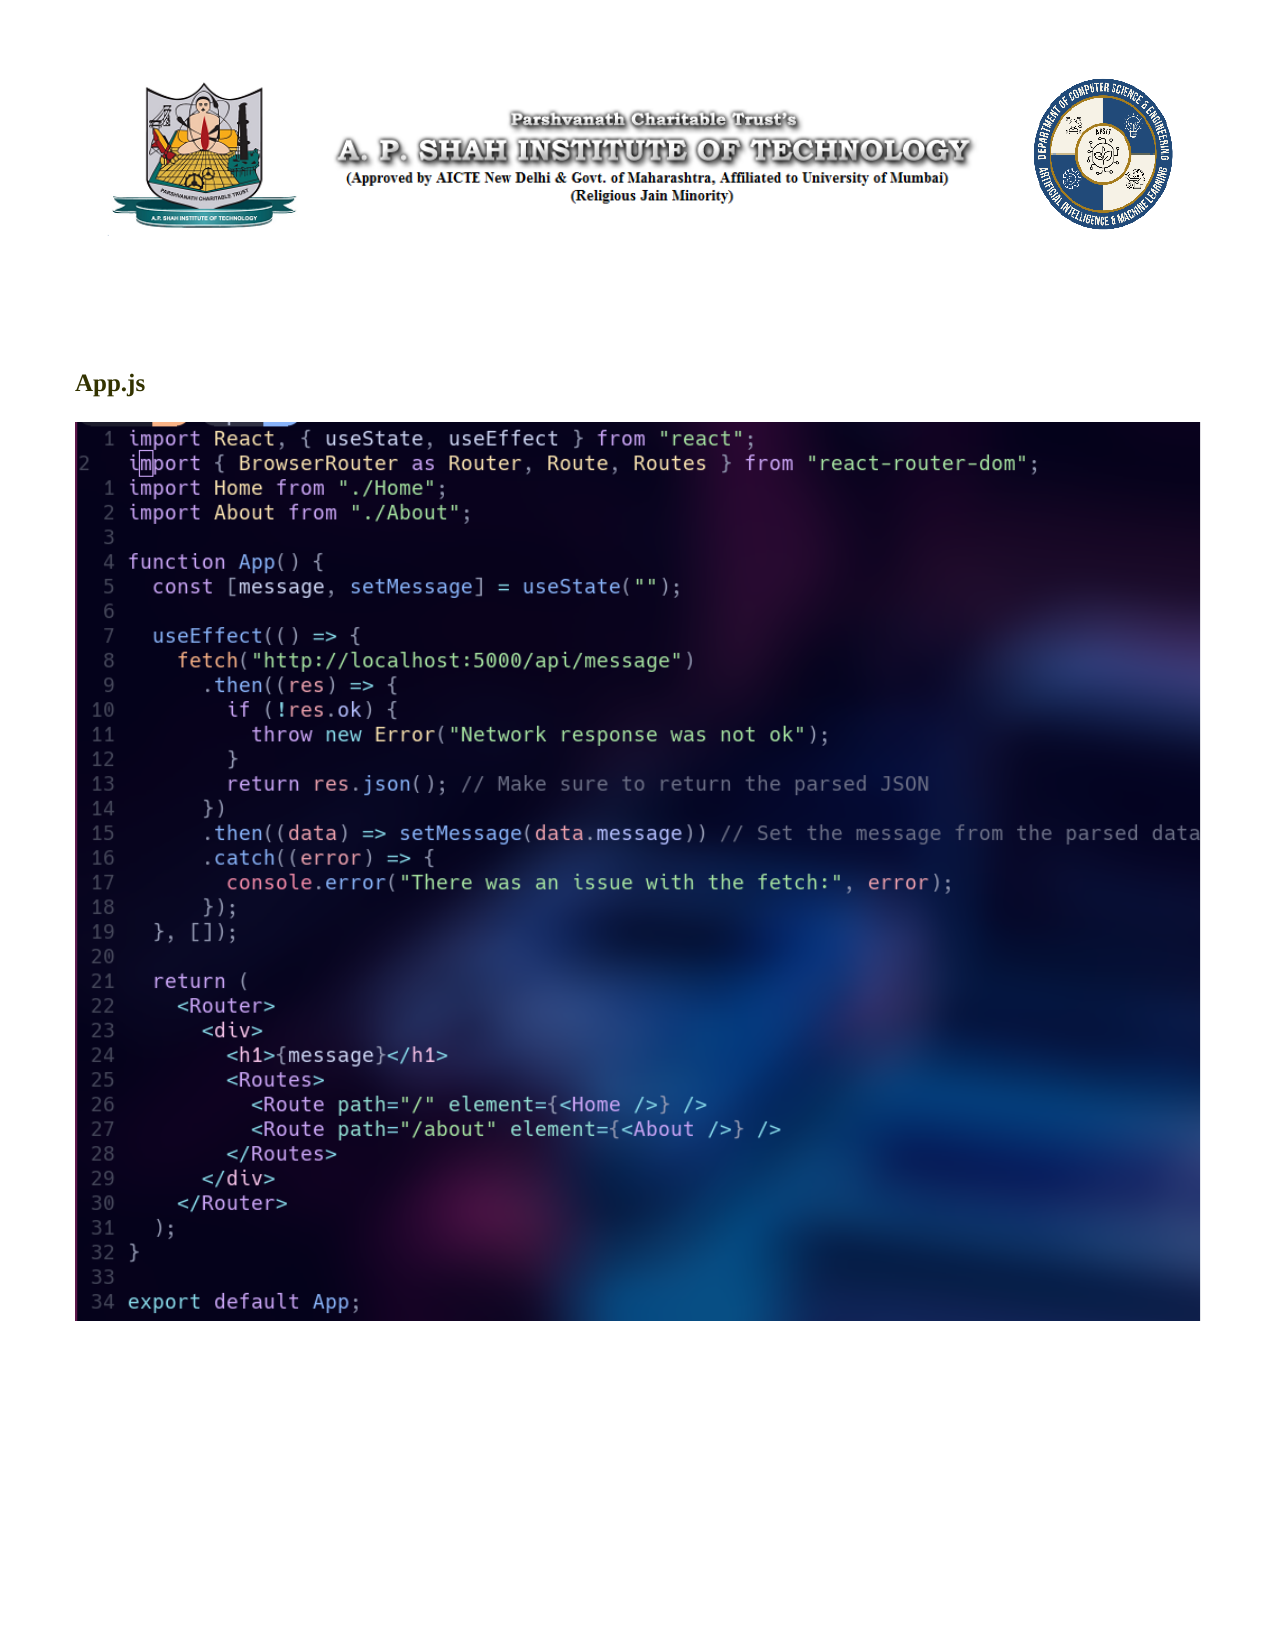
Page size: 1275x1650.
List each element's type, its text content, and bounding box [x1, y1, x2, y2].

picture [75, 422, 1200, 1321]
text App.js [75, 368, 1200, 397]
picture [75, 75, 1177, 236]
